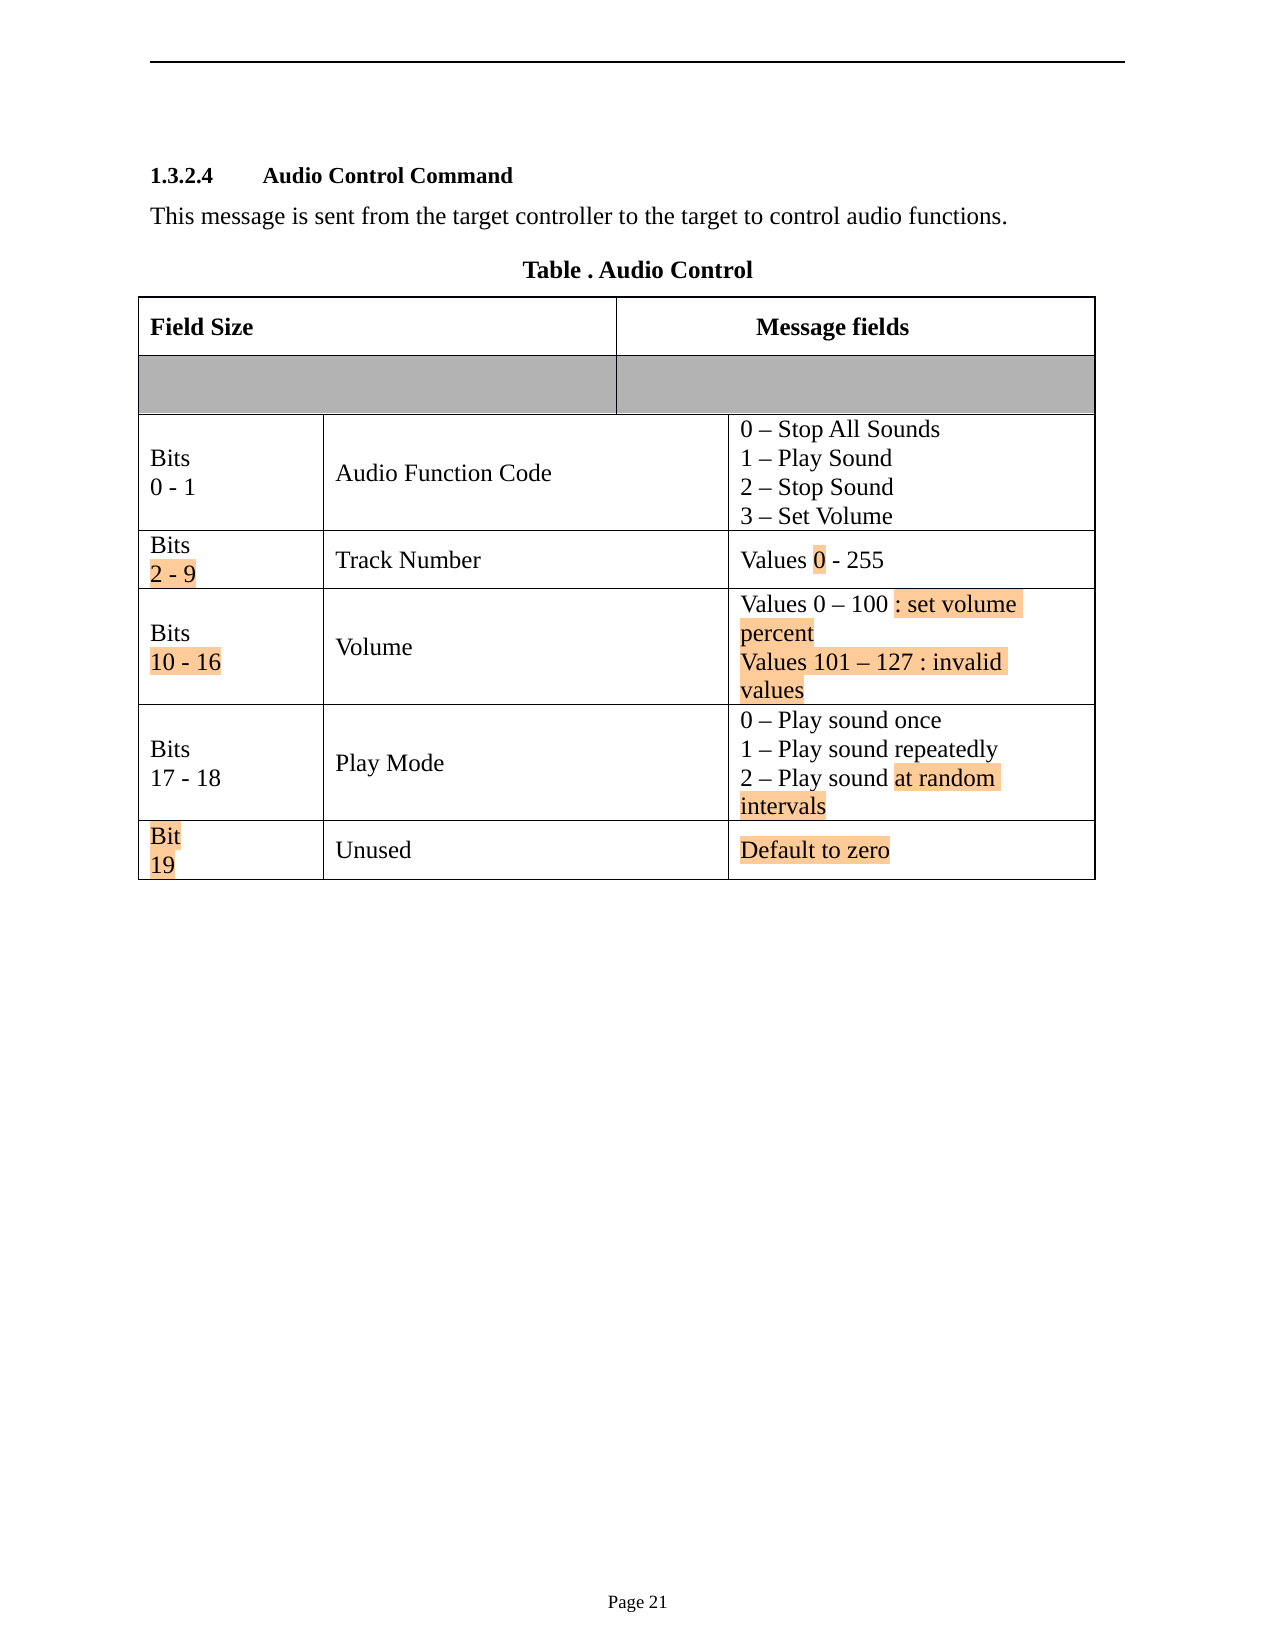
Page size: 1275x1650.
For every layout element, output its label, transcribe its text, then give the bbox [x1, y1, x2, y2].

text This message is sent from the target controller to the target to control audio functions. [150, 201, 1125, 230]
table_cell Bits 0 - 1 [139, 415, 323, 529]
table_cell Default to zero [729, 821, 1094, 879]
table_cell Play Mode [324, 705, 728, 820]
table_cell [617, 356, 1094, 413]
table_cell Bits 2 - 9 [139, 531, 323, 588]
table_header Field Size [139, 298, 616, 355]
subtitle Table . Audio Control [150, 255, 1125, 284]
table_header Message fields [617, 298, 1094, 355]
table_cell 0 – Play sound once 1 – Play sound repeatedly 2 – Play sound at random intervals [729, 705, 1094, 820]
table_cell Track Number [324, 531, 728, 588]
table_cell Values 0 - 255 [729, 531, 1094, 588]
table_cell [139, 356, 616, 413]
table_cell Bits 10 - 16 [139, 589, 323, 704]
subtitle Audio Control Command [150, 162, 1125, 189]
table_cell Unused [324, 821, 728, 879]
table_cell Volume [324, 589, 728, 704]
table_cell Bits 17 - 18 [139, 705, 323, 820]
table_cell 0 – Stop All Sounds 1 – Play Sound 2 – Stop Sound 3 – Set Volume [729, 415, 1094, 529]
table_cell Bit 19 [139, 821, 323, 879]
table_cell Audio Function Code [324, 415, 728, 529]
table_cell Values 0 – 100 : set volume percent Values 101 – 127 : invalid values [729, 589, 1094, 704]
